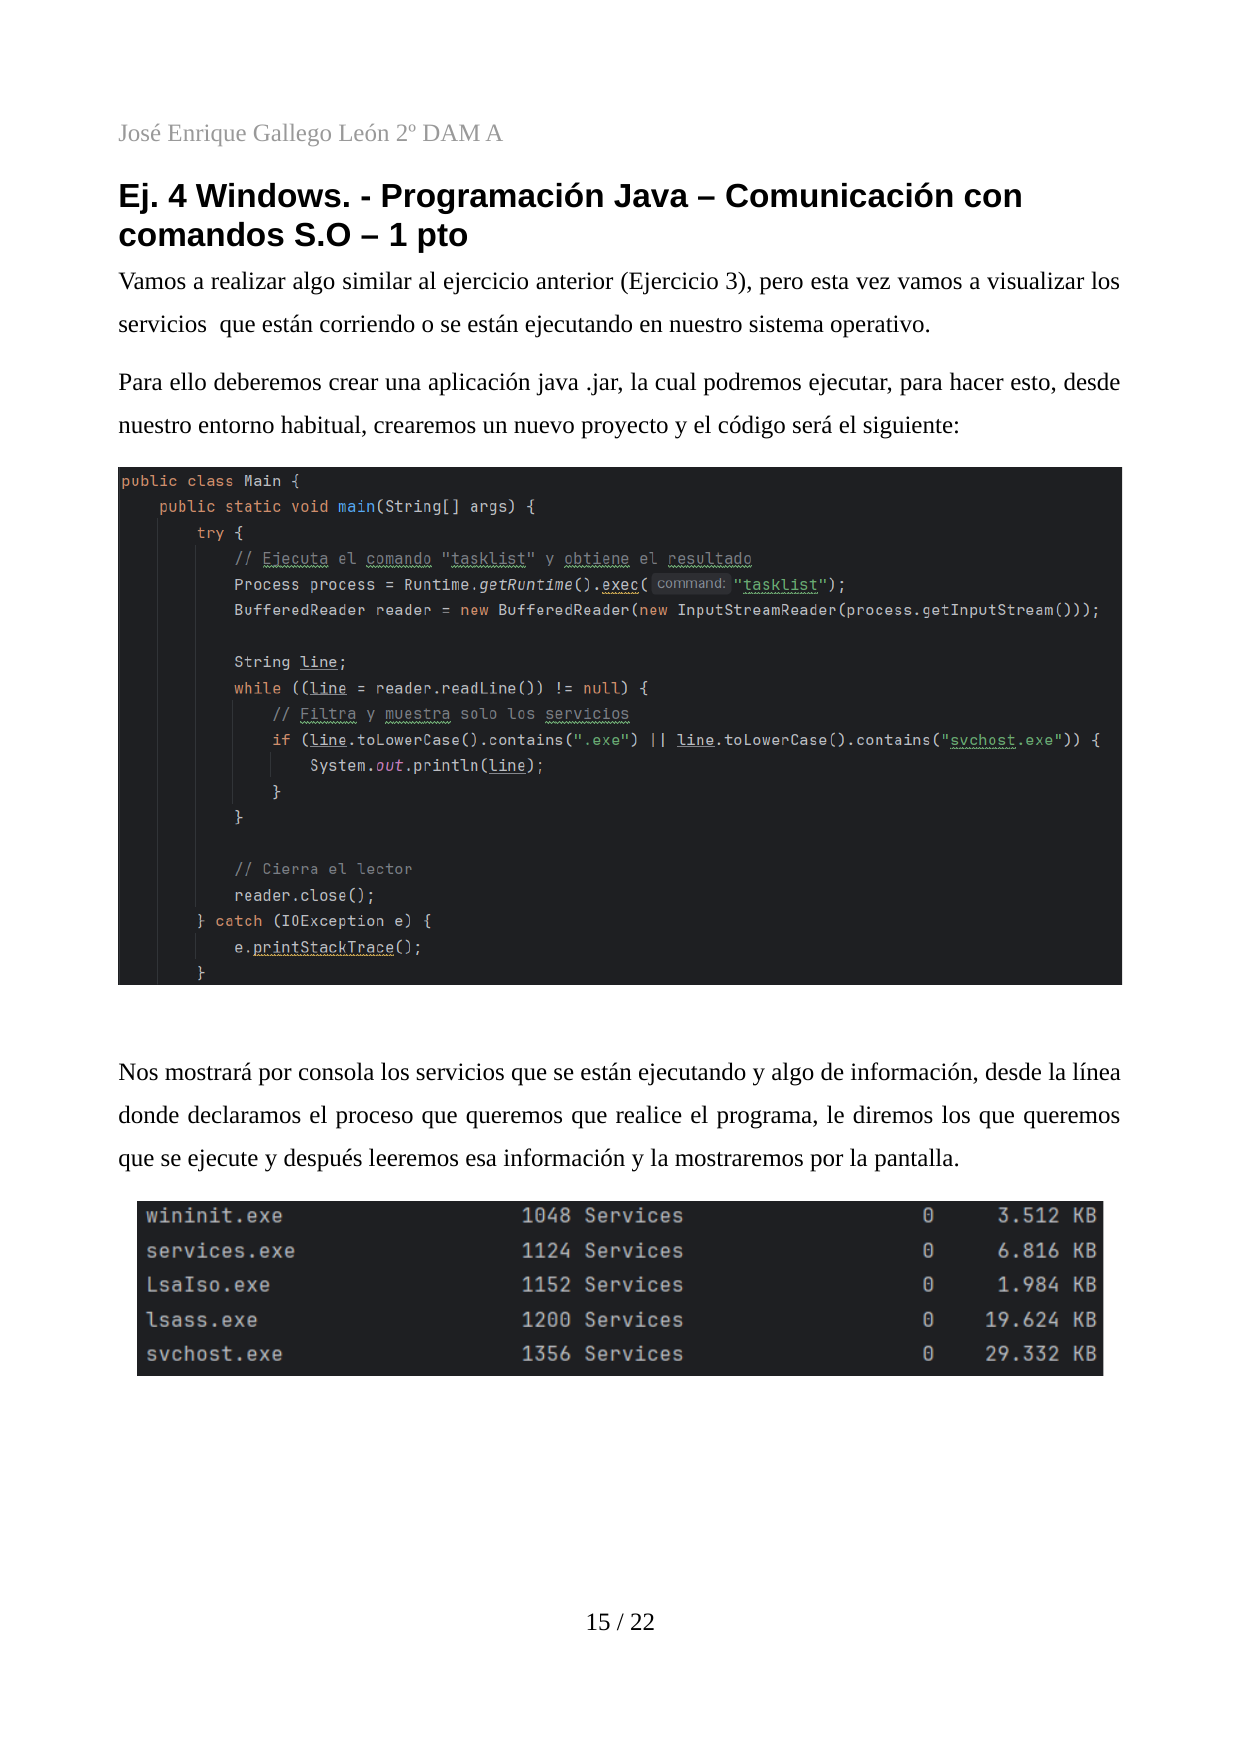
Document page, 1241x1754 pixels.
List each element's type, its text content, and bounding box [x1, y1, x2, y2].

text Para ello deberemos crear una aplicación java .jar, la cual podremos ejecutar, para hacer esto, desde nuestro entorno habitual, crearemos un nuevo proyecto y el código será el siguiente: [118, 367, 1122, 439]
subtitle Ej. 4 Windows. - Programación Java – Comunicación con comandos S.O – 1 pto [118, 176, 1122, 253]
picture [137, 1201, 1104, 1376]
picture [118, 467, 1123, 985]
text Nos mostrará por consola los servicios que se están ejecutando y algo de información, desde la línea donde declaramos el proceso que queremos que realice el programa, le diremos los que queremos que se ejecute y después leeremos esa información y la mostraremos por la pantalla. [118, 1057, 1122, 1172]
text Vamos a realizar algo similar al ejercicio anterior (Ejercicio 3), pero esta vez vamos a visualizar los servicios que están corriendo o se están ejecutando en nuestro sistema operativo. [118, 266, 1122, 338]
